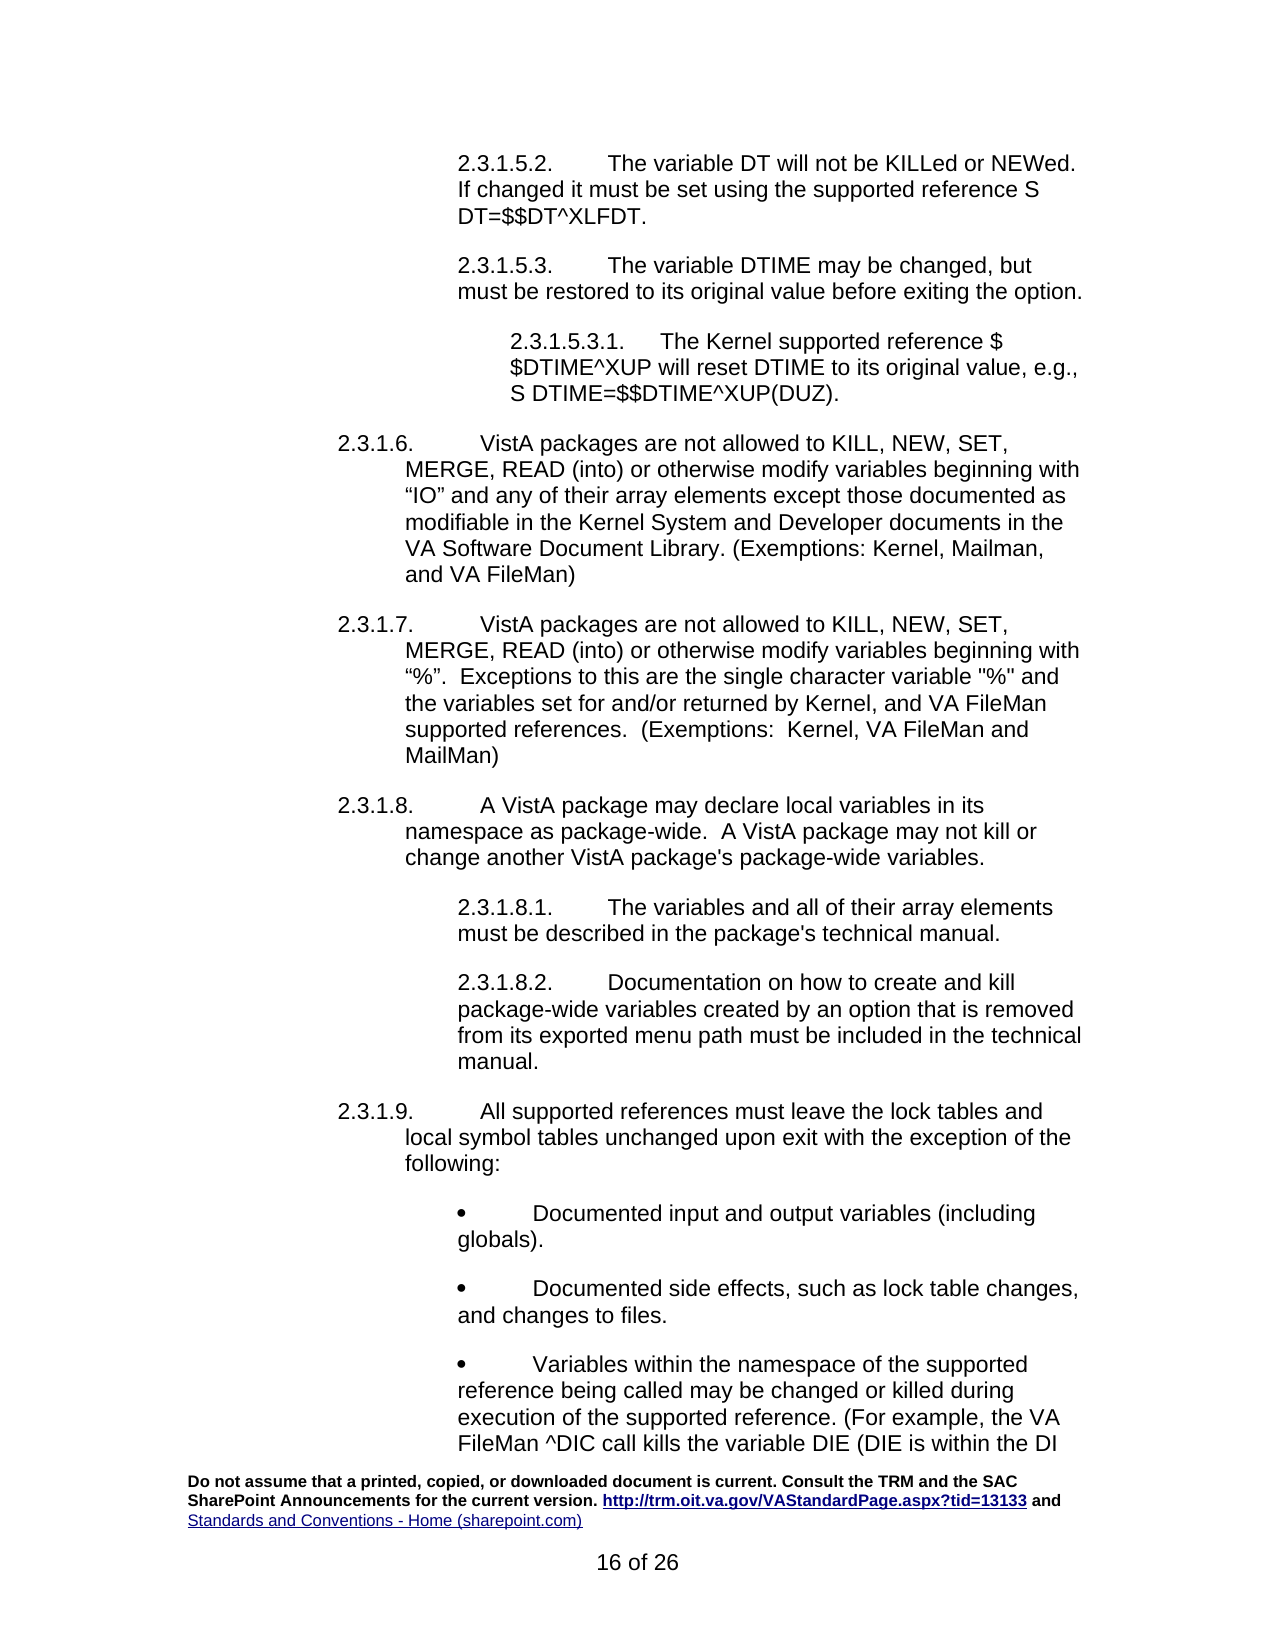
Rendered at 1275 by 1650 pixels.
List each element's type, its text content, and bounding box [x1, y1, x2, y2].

list The variables and all of their array elements must be described in the package's technical manual. [457, 894, 1087, 946]
list Documentation on how to create and kill package-wide variables created by an option that is removed from its exported menu path must be included in the technical manual. [457, 969, 1087, 1075]
list VistA packages are not allowed to KILL, NEW, SET, MERGE, READ (into) or otherwise modify variables beginning with “IO” and any of their array elements except those documented as modifiable in the Kernel System and Developer documents in the VA Software Document Library. (Exemptions: Kernel, Mailman, and VA FileMan) [337, 429, 1087, 588]
list Documented input and output variables (including globals). [457, 1199, 1087, 1252]
list Variables within the namespace of the supported reference being called may be changed or killed during execution of the supported reference. (For example, the VA FileMan ^DIC call kills the variable DIE (DIE is within the DI [457, 1351, 1087, 1456]
list All supported references must leave the lock tables and local symbol tables unchanged upon exit with the exception of the following: [337, 1098, 1087, 1177]
list The Kernel supported reference $$DTIME^XUP will reset DTIME to its original value, e.g., S DTIME=$$DTIME^XUP(DUZ). [510, 328, 1087, 407]
list The variable DTIME may be changed, but must be restored to its original value before exiting the option. [457, 252, 1087, 305]
list The variable DT will not be KILLed or NEWed. If changed it must be set using the supported reference S DT=$$DT^XLFDT. [457, 150, 1087, 229]
list VistA packages are not allowed to KILL, NEW, SET, MERGE, READ (into) or otherwise modify variables beginning with “%”. Exceptions to this are the single character variable "%" and the variables set for and/or returned by Kernel, and VA FileMan supported references. (Exemptions: Kernel, VA FileMan and MailMan) [337, 611, 1087, 769]
list Documented side effects, such as lock table changes, and changes to files. [457, 1275, 1087, 1328]
list A VistA package may declare local variables in its namespace as package-wide. A VistA package may not kill or change another VistA package's package-wide variables. [337, 792, 1087, 871]
